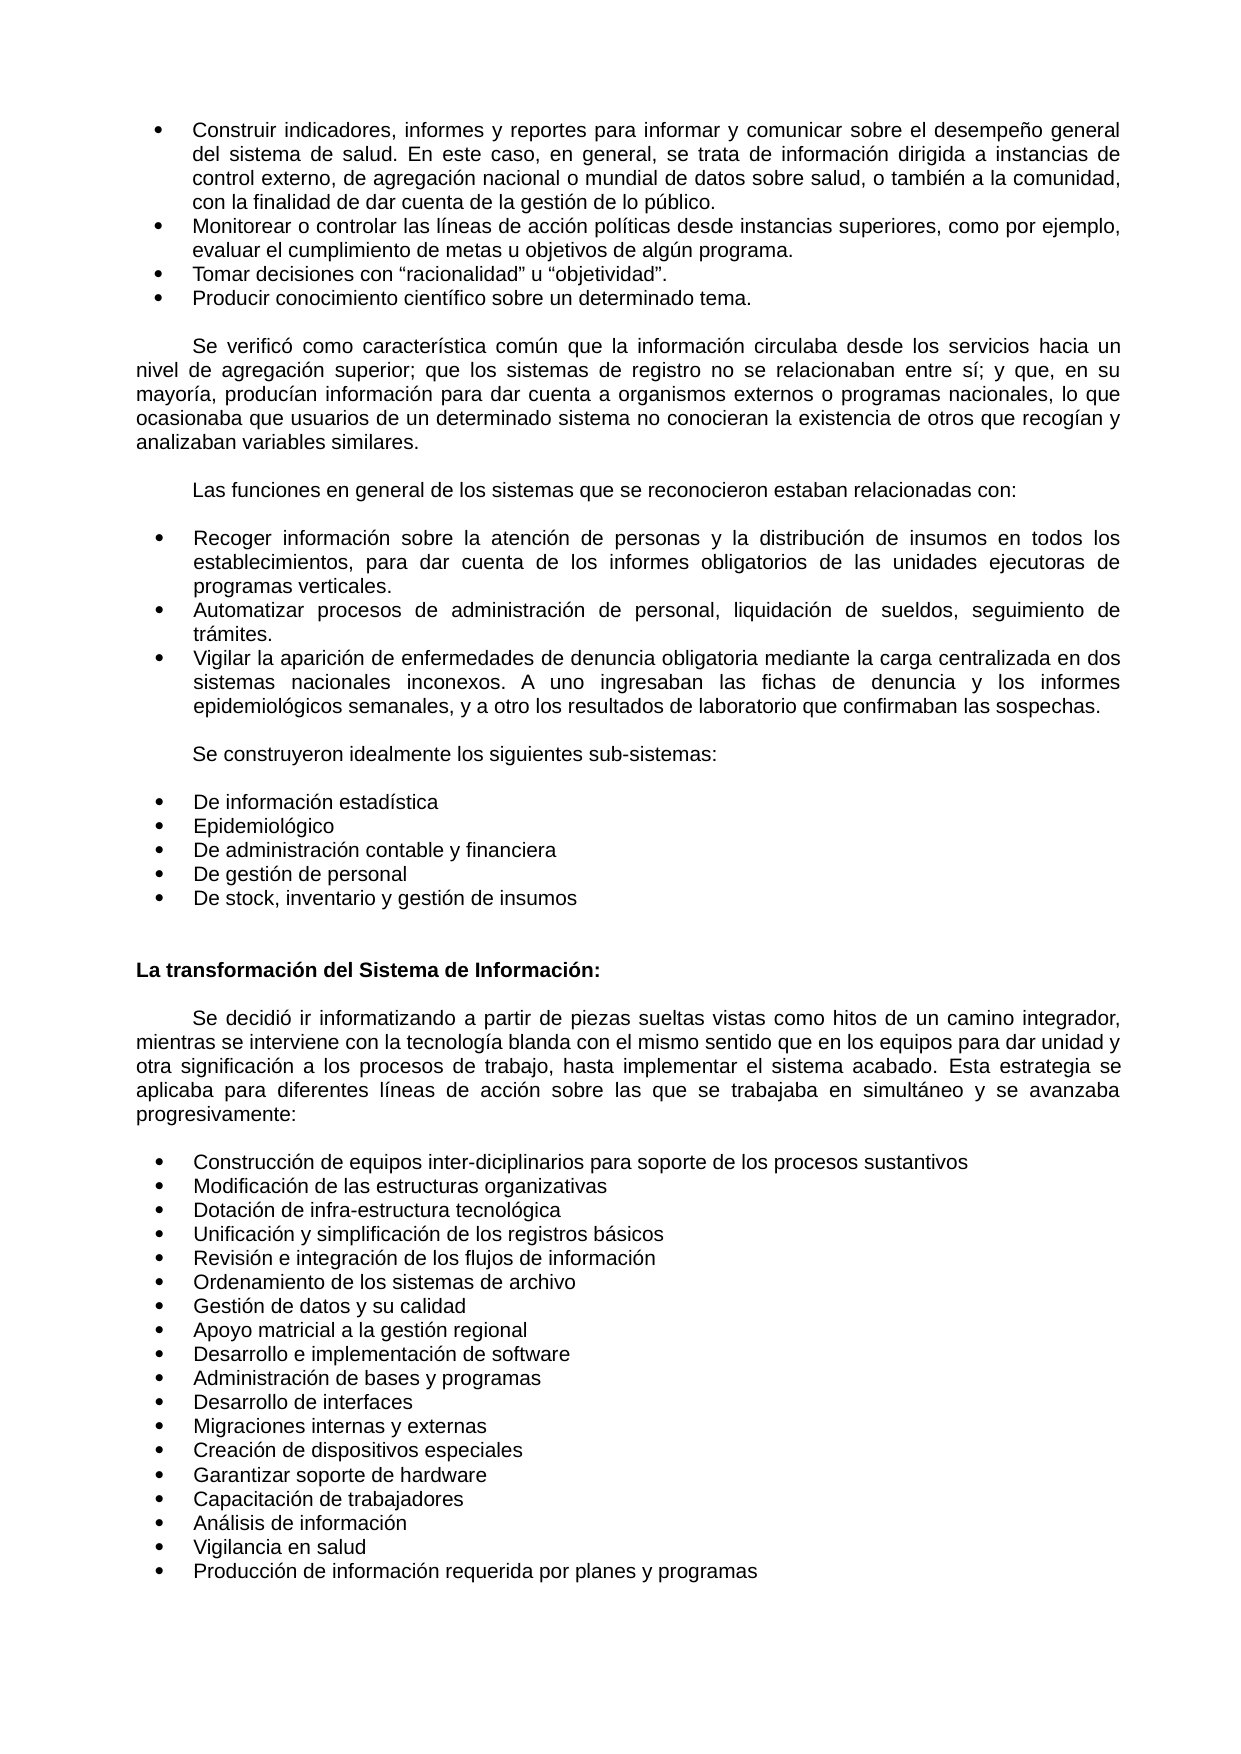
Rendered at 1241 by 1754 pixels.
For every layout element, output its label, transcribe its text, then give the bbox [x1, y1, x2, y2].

list Dotación de infra-estructura tecnológica [156, 1198, 1122, 1222]
text La transformación del Sistema de Información: [136, 958, 1122, 982]
list Gestión de datos y su calidad [156, 1294, 1122, 1318]
list Tomar decisiones con “racionalidad” u “objetividad”. [154, 262, 1122, 286]
list Análisis de información [156, 1511, 1122, 1534]
list Migraciones internas y externas [156, 1414, 1122, 1438]
list Vigilancia en salud [156, 1534, 1122, 1559]
list Producir conocimiento científico sobre un determinado tema. [154, 286, 1122, 310]
list Administración de bases y programas [156, 1366, 1122, 1390]
text Se decidió ir informatizando a partir de piezas sueltas vistas como hitos de un camino integrador, mientras se interviene con la tecnología blanda con el mismo sentido que en los equipos para dar unidad y otra significación a los procesos de trabajo, hasta implementar el sistema acabado. Esta estrategia se aplicaba para diferentes líneas de acción sobre las que se trabajaba en simultáneo y se avanzaba progresivamente: [136, 1006, 1122, 1126]
list De stock, inventario y gestión de insumos [156, 886, 1122, 910]
list De información estadística [156, 790, 1122, 814]
list Modificación de las estructuras organizativas [156, 1174, 1122, 1198]
list Epidemiológico [156, 814, 1122, 838]
list Unificación y simplificación de los registros básicos [156, 1222, 1122, 1246]
list Garantizar soporte de hardware [156, 1462, 1122, 1486]
list Construir indicadores, informes y reportes para informar y comunicar sobre el desempeño general del sistema de salud. En este caso, en general, se trata de información dirigida a instancias de control externo, de agregación nacional o mundial de datos sobre salud, o también a la comunidad, con la finalidad de dar cuenta de la gestión de lo público. [154, 118, 1122, 214]
list De gestión de personal [156, 862, 1122, 886]
text Se verificó como característica común que la información circulaba desde los servicios hacia un nivel de agregación superior; que los sistemas de registro no se relacionaban entre sí; y que, en su mayoría, producían información para dar cuenta a organismos externos o programas nacionales, lo que ocasionaba que usuarios de un determinado sistema no conocieran la existencia de otros que recogían y analizaban variables similares. [136, 334, 1122, 454]
list Apoyo matricial a la gestión regional [156, 1318, 1122, 1342]
list Capacitación de trabajadores [156, 1486, 1122, 1511]
list Vigilar la aparición de enfermedades de denuncia obligatoria mediante la carga centralizada en dos sistemas nacionales inconexos. A uno ingresaban las fichas de denuncia y los informes epidemiológicos semanales, y a otro los resultados de laboratorio que confirmaban las sospechas. [156, 646, 1122, 718]
list Recoger información sobre la atención de personas y la distribución de insumos en todos los establecimientos, para dar cuenta de los informes obligatorios de las unidades ejecutoras de programas verticales. [156, 526, 1122, 598]
list Revisión e integración de los flujos de información [156, 1246, 1122, 1270]
list De administración contable y financiera [156, 838, 1122, 862]
text Se construyeron idealmente los siguientes sub-sistemas: [118, 742, 1122, 766]
text Las funciones en general de los sistemas que se reconocieron estaban relacionadas con: [136, 478, 1122, 502]
list Desarrollo de interfaces [156, 1390, 1122, 1414]
list Producción de información requerida por planes y programas [156, 1559, 1122, 1583]
list Automatizar procesos de administración de personal, liquidación de sueldos, seguimiento de trámites. [156, 598, 1122, 646]
list Ordenamiento de los sistemas de archivo [156, 1270, 1122, 1294]
list Monitorear o controlar las líneas de acción políticas desde instancias superiores, como por ejemplo, evaluar el cumplimiento de metas u objetivos de algún programa. [154, 214, 1122, 262]
list Construcción de equipos inter-diciplinarios para soporte de los procesos sustantivos [156, 1149, 1122, 1174]
list Desarrollo e implementación de software [156, 1342, 1122, 1366]
list Creación de dispositivos especiales [156, 1438, 1122, 1462]
